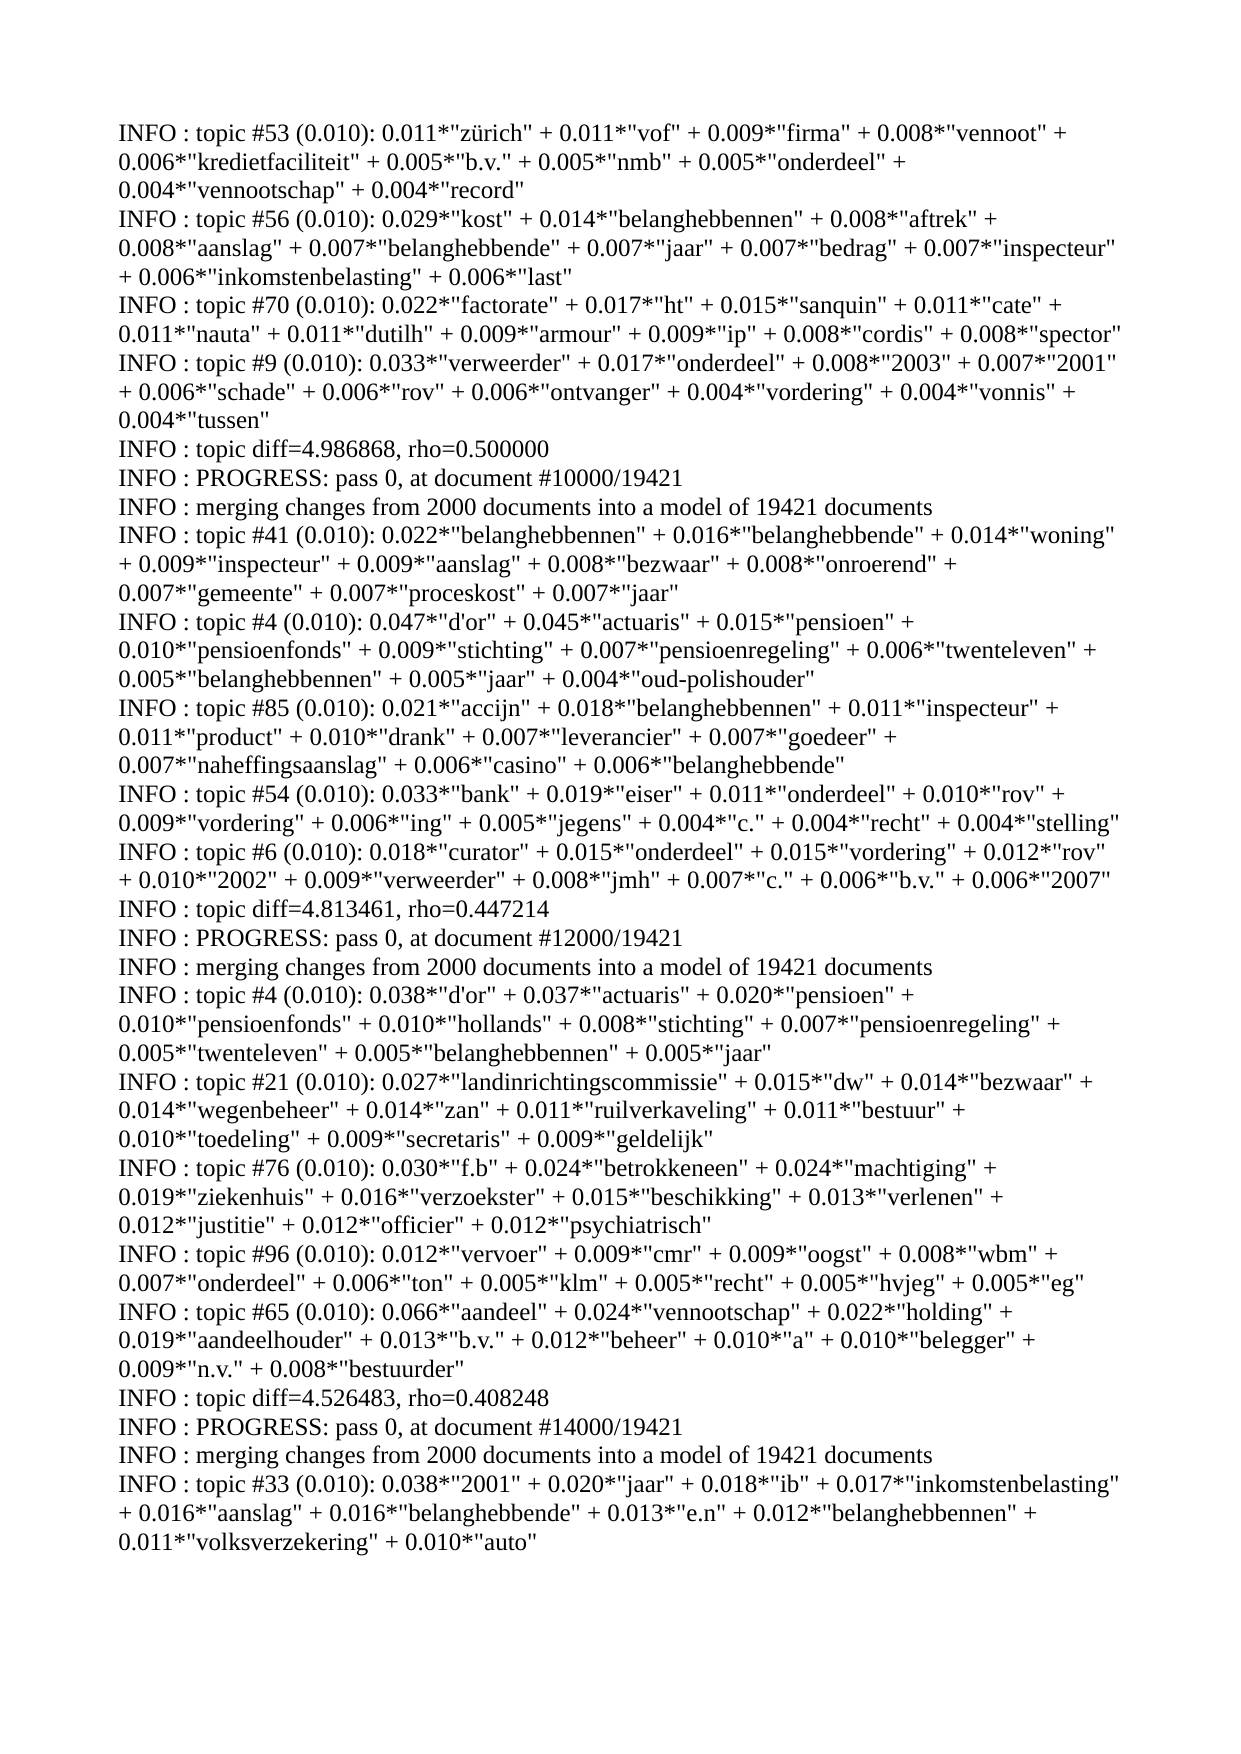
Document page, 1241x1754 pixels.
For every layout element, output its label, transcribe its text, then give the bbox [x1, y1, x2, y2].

text INFO : topic #9 (0.010): 0.033*"verweerder" + 0.017*"onderdeel" + 0.008*"2003" + 0.007*"2001" + 0.006*"schade" + 0.006*"rov" + 0.006*"ontvanger" + 0.004*"vordering" + 0.004*"vonnis" + 0.004*"tussen" [118, 348, 1122, 434]
text INFO : topic #4 (0.010): 0.047*"d'or" + 0.045*"actuaris" + 0.015*"pensioen" + 0.010*"pensioenfonds" + 0.009*"stichting" + 0.007*"pensioenregeling" + 0.006*"twenteleven" + 0.005*"belanghebbennen" + 0.005*"jaar" + 0.004*"oud-polishouder" [118, 607, 1122, 693]
text INFO : topic #53 (0.010): 0.011*"zürich" + 0.011*"vof" + 0.009*"firma" + 0.008*"vennoot" + 0.006*"kredietfaciliteit" + 0.005*"b.v." + 0.005*"nmb" + 0.005*"onderdeel" + 0.004*"vennootschap" + 0.004*"record" [118, 118, 1122, 204]
text INFO : topic #96 (0.010): 0.012*"vervoer" + 0.009*"cmr" + 0.009*"oogst" + 0.008*"wbm" + 0.007*"onderdeel" + 0.006*"ton" + 0.005*"klm" + 0.005*"recht" + 0.005*"hvjeg" + 0.005*"eg" [118, 1239, 1122, 1297]
text INFO : topic #70 (0.010): 0.022*"factorate" + 0.017*"ht" + 0.015*"sanquin" + 0.011*"cate" + 0.011*"nauta" + 0.011*"dutilh" + 0.009*"armour" + 0.009*"ip" + 0.008*"cordis" + 0.008*"spector" [118, 291, 1122, 348]
text INFO : merging changes from 2000 documents into a model of 19421 documents [118, 492, 1122, 521]
text INFO : topic #21 (0.010): 0.027*"landinrichtingscommissie" + 0.015*"dw" + 0.014*"bezwaar" + 0.014*"wegenbeheer" + 0.014*"zan" + 0.011*"ruilverkaveling" + 0.011*"bestuur" + 0.010*"toedeling" + 0.009*"secretaris" + 0.009*"geldelijk" [118, 1067, 1122, 1153]
text INFO : PROGRESS: pass 0, at document #14000/19421 [118, 1412, 1122, 1441]
text INFO : topic diff=4.526483, rho=0.408248 [118, 1383, 1122, 1412]
text INFO : topic #6 (0.010): 0.018*"curator" + 0.015*"onderdeel" + 0.015*"vordering" + 0.012*"rov" + 0.010*"2002" + 0.009*"verweerder" + 0.008*"jmh" + 0.007*"c." + 0.006*"b.v." + 0.006*"2007" [118, 837, 1122, 894]
text INFO : PROGRESS: pass 0, at document #10000/19421 [118, 463, 1122, 492]
text INFO : topic diff=4.813461, rho=0.447214 [118, 894, 1122, 923]
text INFO : PROGRESS: pass 0, at document #12000/19421 [118, 923, 1122, 952]
text INFO : merging changes from 2000 documents into a model of 19421 documents [118, 952, 1122, 981]
text INFO : topic #65 (0.010): 0.066*"aandeel" + 0.024*"vennootschap" + 0.022*"holding" + 0.019*"aandeelhouder" + 0.013*"b.v." + 0.012*"beheer" + 0.010*"a" + 0.010*"belegger" + 0.009*"n.v." + 0.008*"bestuurder" [118, 1297, 1122, 1383]
text INFO : topic diff=4.986868, rho=0.500000 [118, 434, 1122, 463]
text INFO : topic #41 (0.010): 0.022*"belanghebbennen" + 0.016*"belanghebbende" + 0.014*"woning" + 0.009*"inspecteur" + 0.009*"aanslag" + 0.008*"bezwaar" + 0.008*"onroerend" + 0.007*"gemeente" + 0.007*"proceskost" + 0.007*"jaar" [118, 521, 1122, 607]
text INFO : topic #4 (0.010): 0.038*"d'or" + 0.037*"actuaris" + 0.020*"pensioen" + 0.010*"pensioenfonds" + 0.010*"hollands" + 0.008*"stichting" + 0.007*"pensioenregeling" + 0.005*"twenteleven" + 0.005*"belanghebbennen" + 0.005*"jaar" [118, 981, 1122, 1067]
text INFO : topic #56 (0.010): 0.029*"kost" + 0.014*"belanghebbennen" + 0.008*"aftrek" + 0.008*"aanslag" + 0.007*"belanghebbende" + 0.007*"jaar" + 0.007*"bedrag" + 0.007*"inspecteur" + 0.006*"inkomstenbelasting" + 0.006*"last" [118, 204, 1122, 291]
text INFO : topic #85 (0.010): 0.021*"accijn" + 0.018*"belanghebbennen" + 0.011*"inspecteur" + 0.011*"product" + 0.010*"drank" + 0.007*"leverancier" + 0.007*"goedeer" + 0.007*"naheffingsaanslag" + 0.006*"casino" + 0.006*"belanghebbende" [118, 693, 1122, 779]
text INFO : topic #54 (0.010): 0.033*"bank" + 0.019*"eiser" + 0.011*"onderdeel" + 0.010*"rov" + 0.009*"vordering" + 0.006*"ing" + 0.005*"jegens" + 0.004*"c." + 0.004*"recht" + 0.004*"stelling" [118, 779, 1122, 837]
text INFO : topic #76 (0.010): 0.030*"f.b" + 0.024*"betrokkeneen" + 0.024*"machtiging" + 0.019*"ziekenhuis" + 0.016*"verzoekster" + 0.015*"beschikking" + 0.013*"verlenen" + 0.012*"justitie" + 0.012*"officier" + 0.012*"psychiatrisch" [118, 1153, 1122, 1239]
text INFO : topic #33 (0.010): 0.038*"2001" + 0.020*"jaar" + 0.018*"ib" + 0.017*"inkomstenbelasting" + 0.016*"aanslag" + 0.016*"belanghebbende" + 0.013*"e.n" + 0.012*"belanghebbennen" + 0.011*"volksverzekering" + 0.010*"auto" [118, 1469, 1122, 1556]
text INFO : merging changes from 2000 documents into a model of 19421 documents [118, 1441, 1122, 1469]
